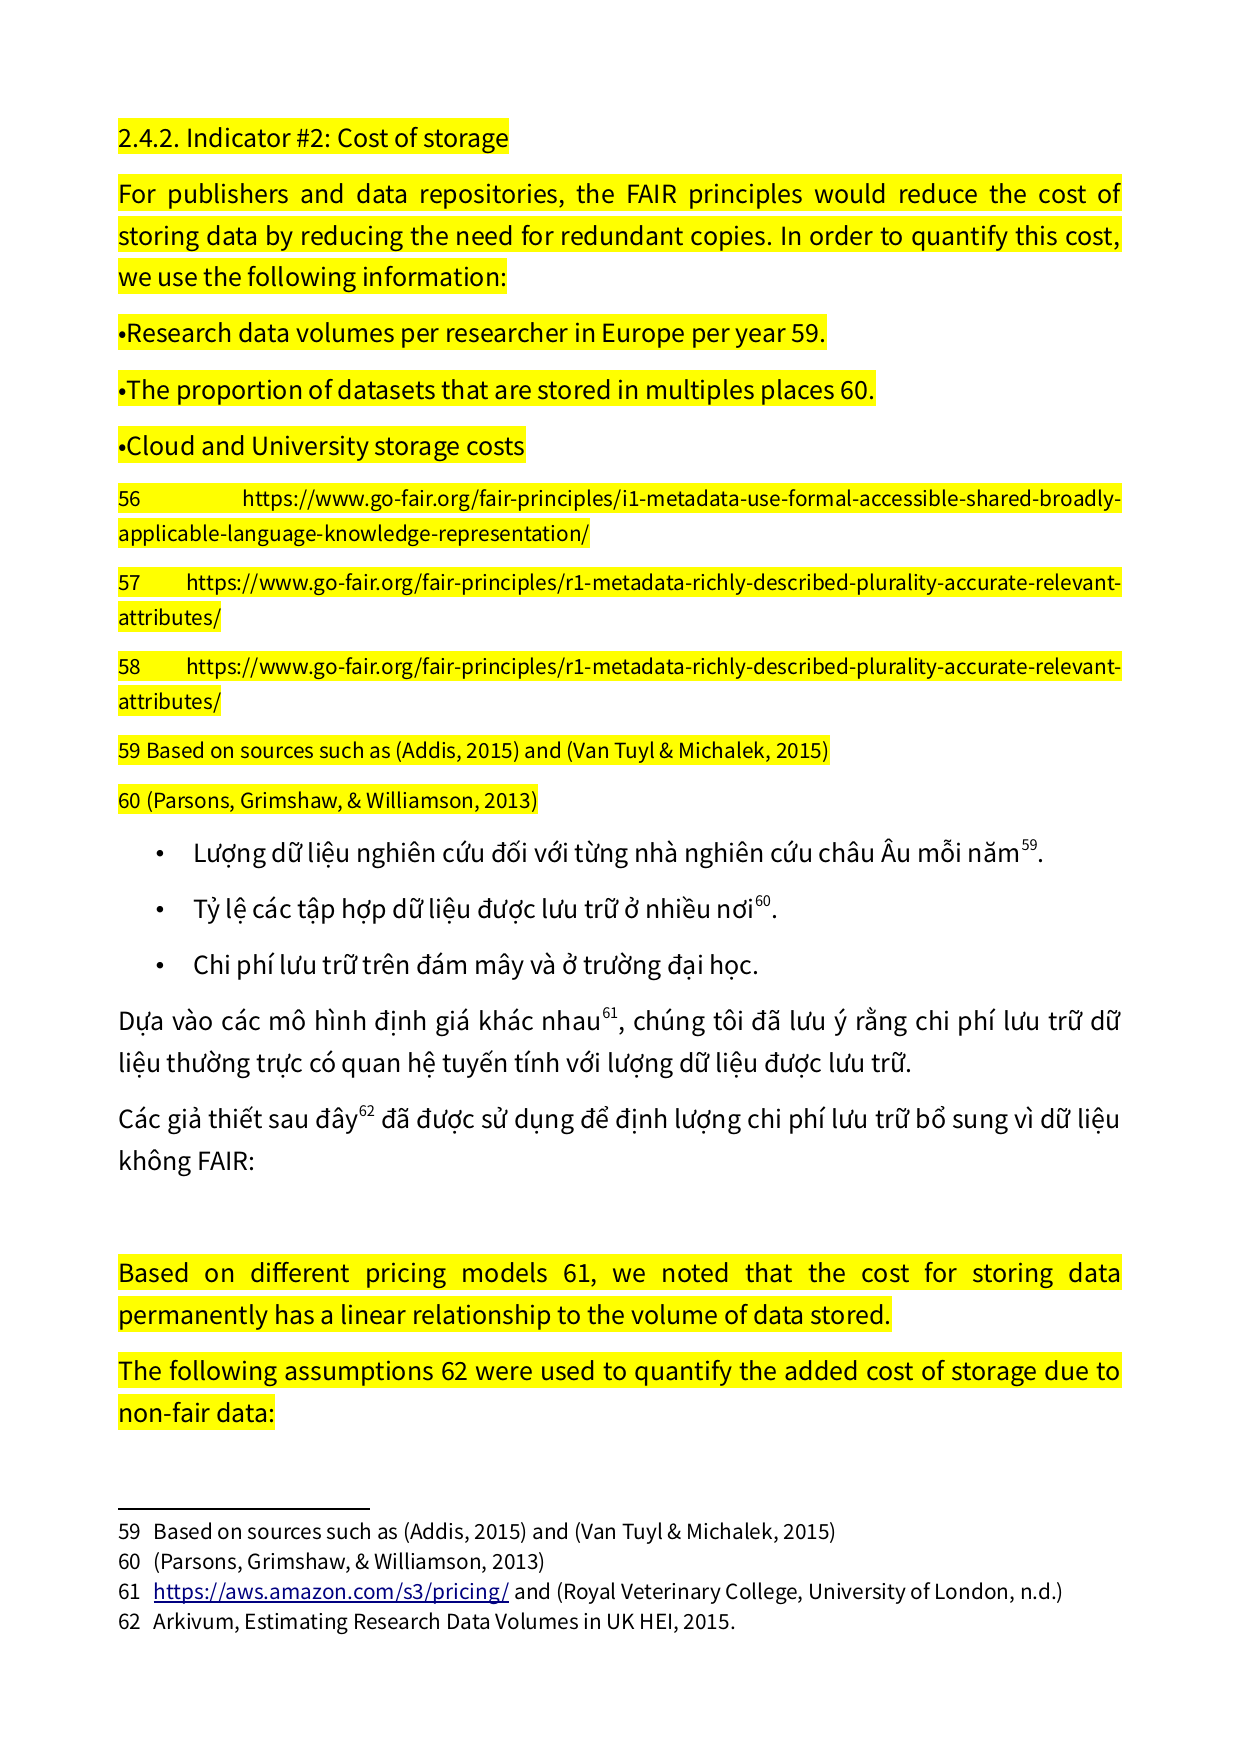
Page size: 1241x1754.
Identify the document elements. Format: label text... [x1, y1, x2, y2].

list Tỷ lệ các tập hợp dữ liệu được lưu trữ ở nhiều nơi. [156, 889, 1122, 926]
text For publishers and data repositories, the FAIR principles would reduce the cost of storing data by reducing the need for redundant copies. In order to quantify this cost, we use the following information: [118, 174, 1122, 294]
text Arkivum, Estimating Research Data Volumes in UK HEI, 2015. [118, 1606, 1122, 1636]
text Based on different pricing models 61, we noted that the cost for storing data permanently has a linear relationship to the volume of data stored. [118, 1254, 1122, 1332]
list Lượng dữ liệu nghiên cứu đối với từng nhà nghiên cứu châu Âu mỗi năm. [156, 833, 1122, 869]
text 59 Based on sources such as (Addis, 2015) and (Van Tuyl & Michalek, 2015) [118, 734, 1122, 765]
list (Parsons, Grimshaw, & Williamson, 2013) [118, 1545, 1122, 1575]
text 56 https://www.go-fair.org/fair-principles/i1-metadata-use-formal-accessible-shared-broadly-applicable-language-knowledge-representation/ [118, 483, 1122, 548]
text Các giả thiết sau đây đã được sử dụng để định lượng chi phí lưu trữ bổ sung vì dữ liệu không FAIR: [118, 1100, 1122, 1178]
list Based on sources such as (Addis, 2015) and (Van Tuyl & Michalek, 2015) [118, 1515, 1122, 1545]
text 58 https://www.go-fair.org/fair-principles/r1-metadata-richly-described-plurality-accurate-relevant-attributes/ [118, 651, 1122, 716]
text Dựa vào các mô hình định giá khác nhau, chúng tôi đã lưu ý rằng chi phí lưu trữ dữ liệu thường trực có quan hệ tuyến tính với lượng dữ liệu được lưu trữ. [118, 1002, 1122, 1080]
text 57 https://www.go-fair.org/fair-principles/r1-metadata-richly-described-plurality-accurate-relevant-attributes/ [118, 567, 1122, 632]
text The following assumptions 62 were used to quantify the added cost of storage due to non-fair data: [118, 1352, 1122, 1430]
text 60 (Parsons, Grimshaw, & Williamson, 2013) [118, 784, 1122, 814]
text 2.4.2. Indicator #2: Cost of storage [118, 118, 1122, 154]
list Chi phí lưu trữ trên đám mây và ở trường đại học. [156, 946, 1122, 982]
text https://aws.amazon.com/s3/pricing/ and (Royal Veterinary College, University of London, n.d.) [118, 1575, 1122, 1606]
text •Research data volumes per researcher in Europe per year 59. [118, 314, 1122, 350]
text •The proportion of datasets that are stored in multiples places 60. [118, 370, 1122, 406]
text •Cloud and University storage costs [118, 426, 1122, 463]
